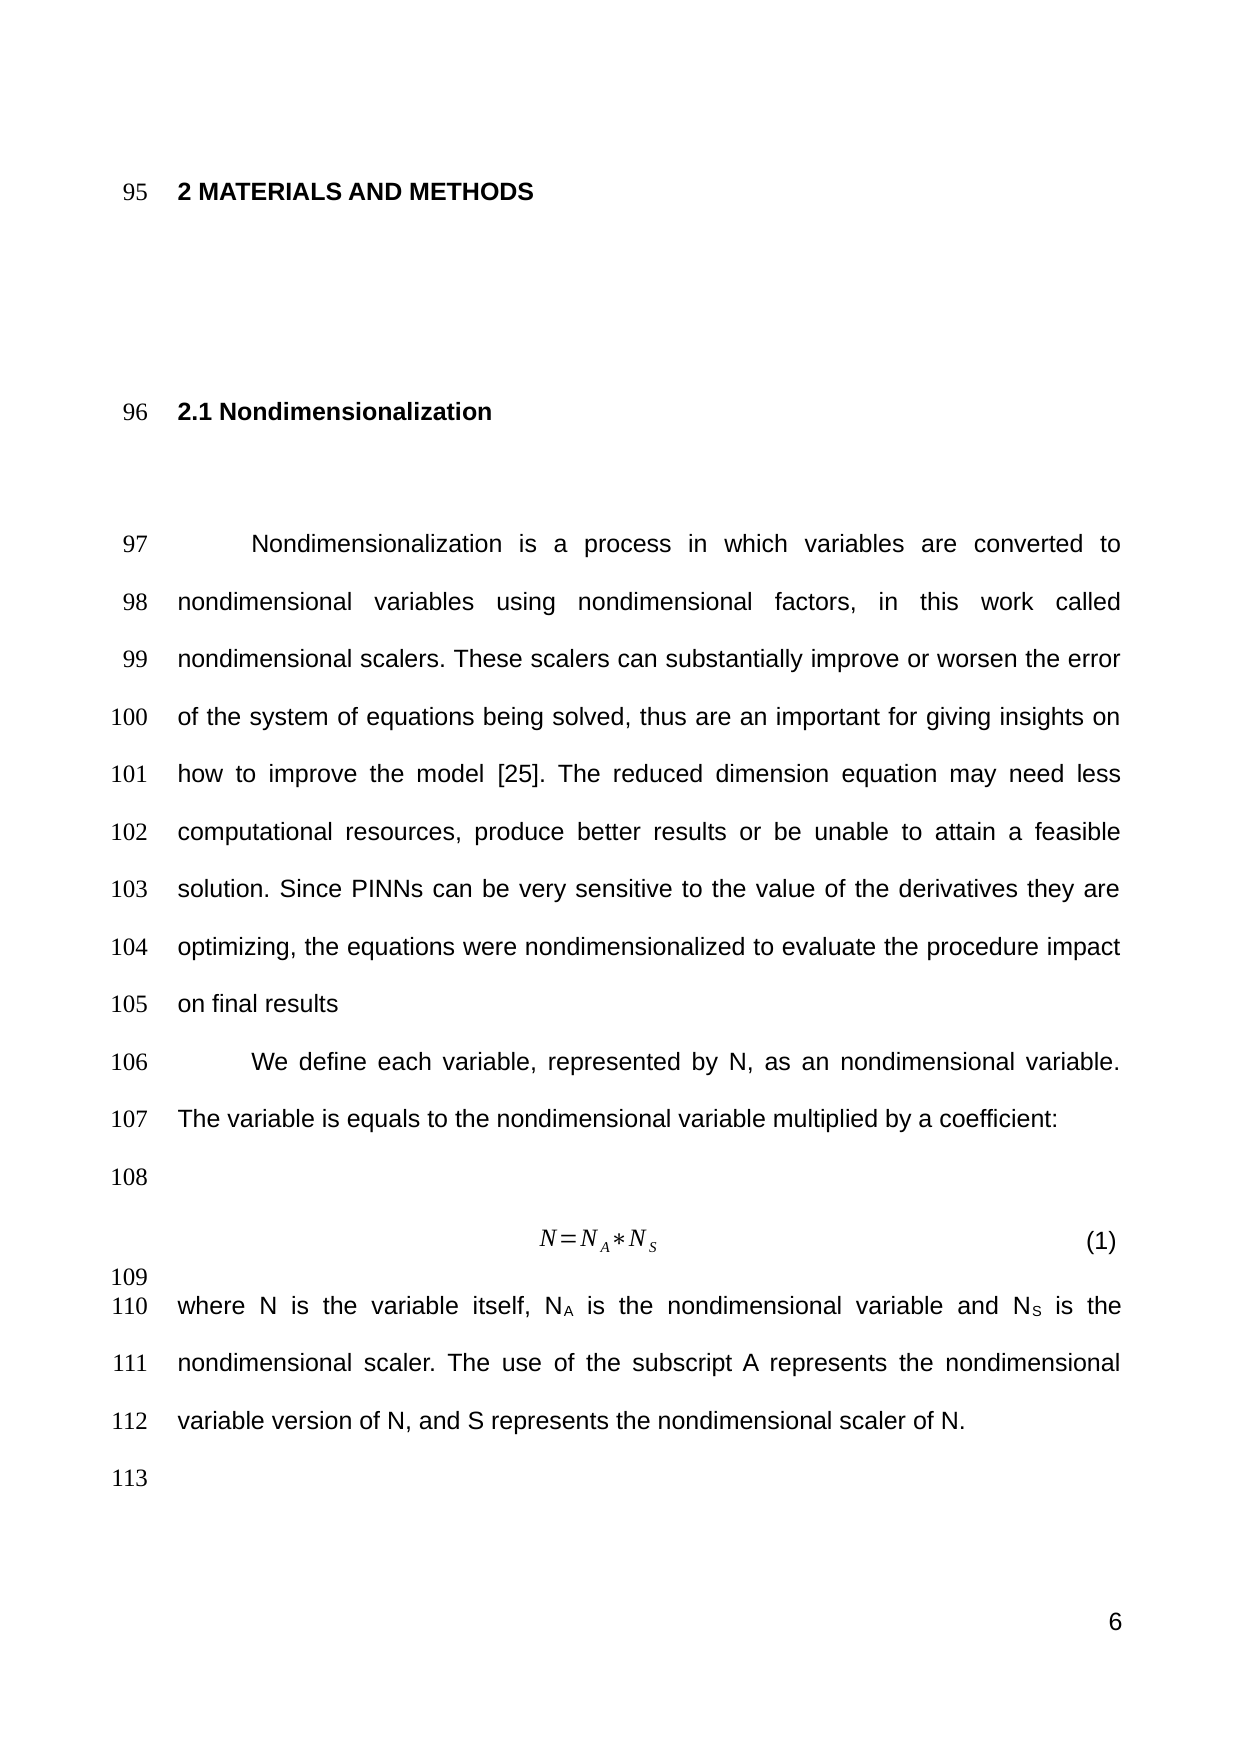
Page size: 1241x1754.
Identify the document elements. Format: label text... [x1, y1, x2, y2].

subtitle Nondimensionalization [177, 397, 1122, 426]
subtitle Materials and Methods [177, 177, 1122, 206]
text Nondimensionalization is a process in which variables are converted to nondimensional variables using nondimensional factors, in this work called nondimensional scalers. These scalers can substantially improve or worsen the error of the system of equations being solved, thus are an important for giving insights on how to improve the model [25]. The reduced dimension equation may need less computational resources, produce better results or be unable to attain a feasible solution. Since PINNs can be very sensitive to the value of the derivatives they are optimizing, the equations were nondimensionalized to evaluate the procedure impact on final results [177, 529, 1122, 1018]
table_header [177, 1219, 1017, 1262]
text where N is the variable itself, NA is the nondimensional variable and NS is the nondimensional scaler. The use of the subscript A represents the nondimensional variable version of N, and S represents the nondimensional scaler of N. [177, 1291, 1122, 1434]
text We define each variable, represented by N, as an nondimensional variable. The variable is equals to the nondimensional variable multiplied by a coefficient: [177, 1047, 1122, 1133]
table_header (1) [1017, 1219, 1122, 1262]
